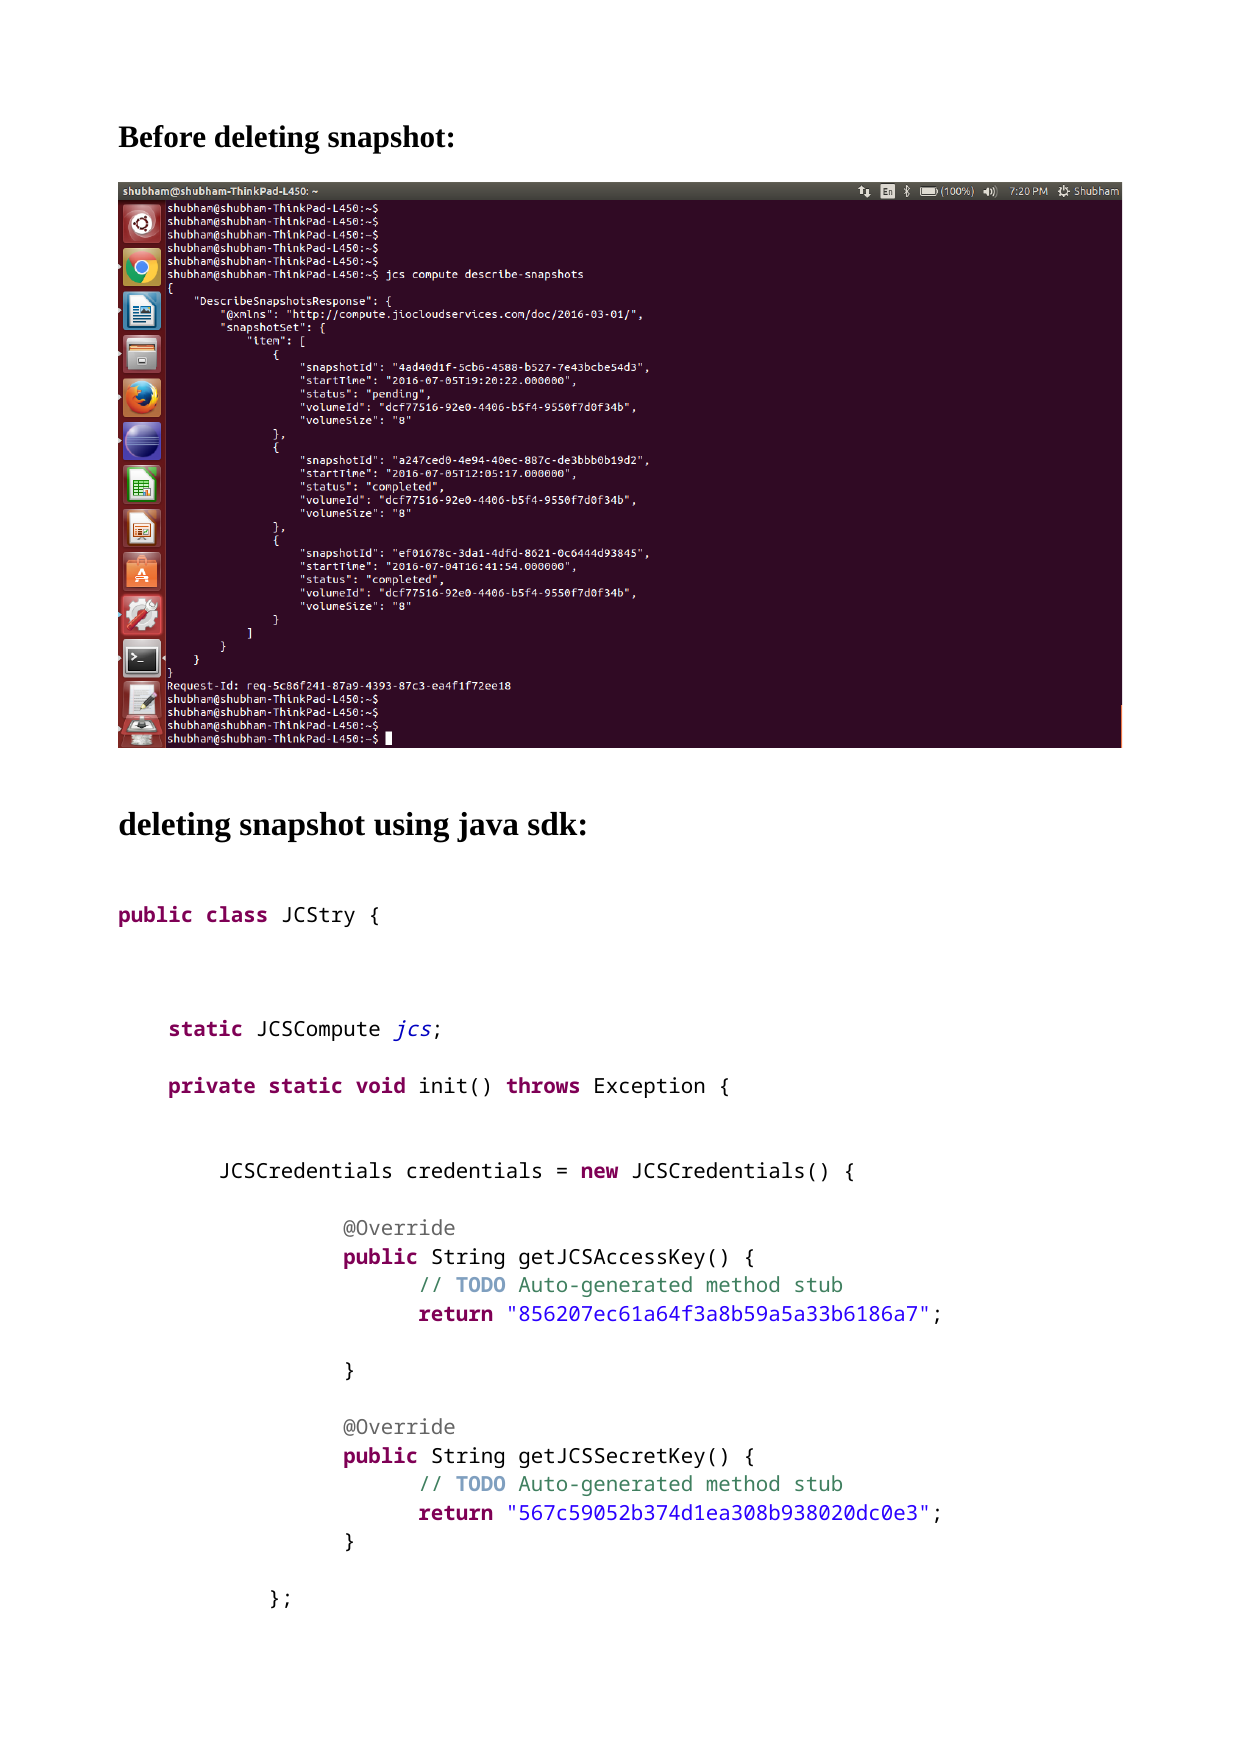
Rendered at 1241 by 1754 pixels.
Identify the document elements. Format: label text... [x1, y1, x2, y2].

text public String getJCSAccessKey() { [118, 1242, 1122, 1270]
text return "856207ec61a64f3a8b59a5a33b6186a7"; [118, 1299, 1122, 1327]
text deleting snapshot using java sdk: [118, 805, 1122, 843]
picture [118, 182, 1123, 748]
text @Override [118, 1213, 1122, 1242]
text } [118, 1356, 1122, 1384]
text ­Before deleting snapshot: [118, 118, 1122, 154]
text public String getJCSSecretKey() { [118, 1441, 1122, 1469]
text }; [118, 1583, 1122, 1611]
text } [118, 1526, 1122, 1554]
text JCSCredentials credentials = new JCSCredentials() { [118, 1156, 1122, 1185]
text return "567c59052b374d1ea308b938020dc0e3"; [118, 1498, 1122, 1526]
text public class JCStry { [118, 901, 1122, 929]
text @Override [118, 1412, 1122, 1441]
text // TODO Auto-generated method stub [118, 1469, 1122, 1498]
text static JCSCompute jcs; [118, 1014, 1122, 1043]
text // TODO Auto-generated method stub [118, 1270, 1122, 1299]
text private static void init() throws Exception { [118, 1071, 1122, 1099]
